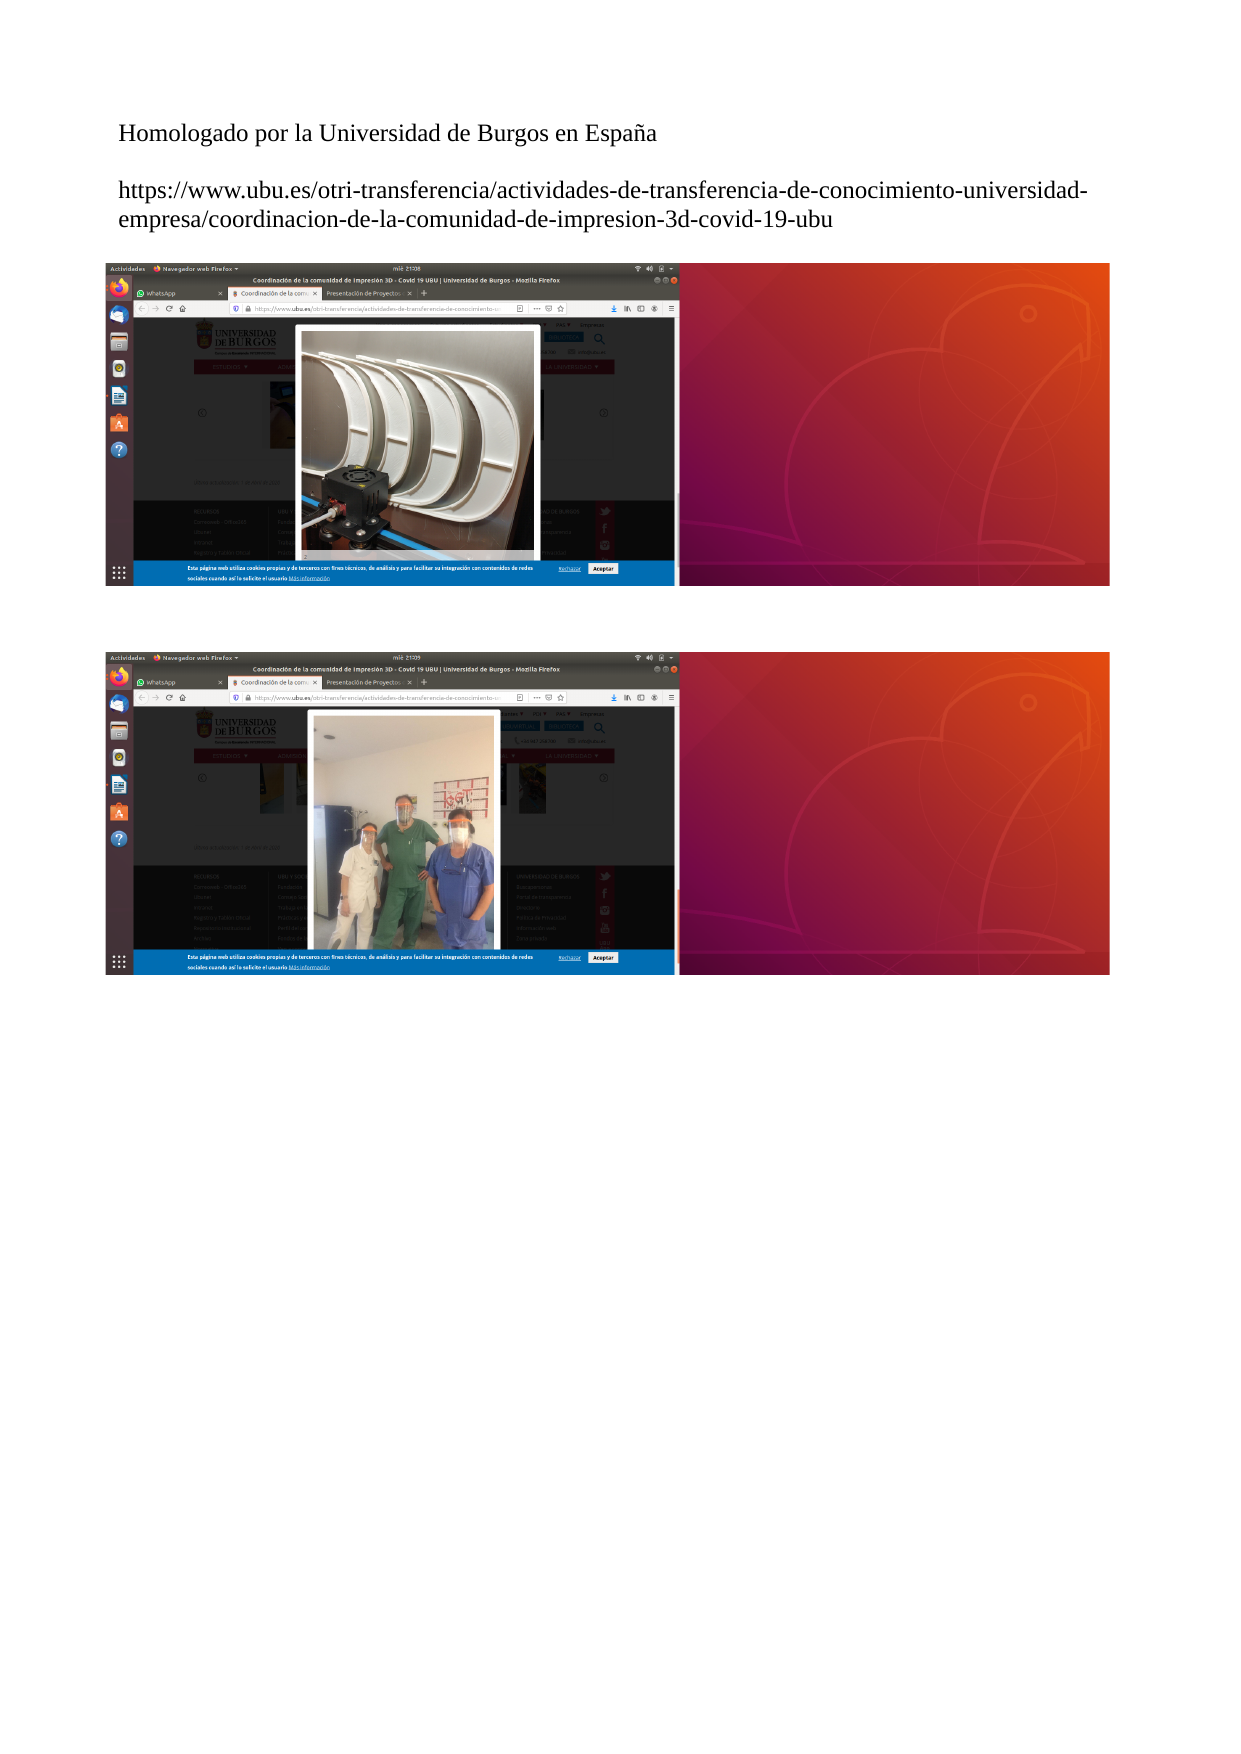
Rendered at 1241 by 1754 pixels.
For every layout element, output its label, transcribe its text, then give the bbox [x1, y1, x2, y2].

text Homologado por la Universidad de Burgos en España [118, 118, 1122, 147]
picture [105, 652, 1110, 975]
picture [105, 263, 1110, 586]
text https://www.ubu.es/otri-transferencia/actividades-de-transferencia-de-conocimiento-universidad-empresa/coordinacion-de-la-comunidad-de-impresion-3d-covid-19-ubu [118, 176, 1122, 233]
